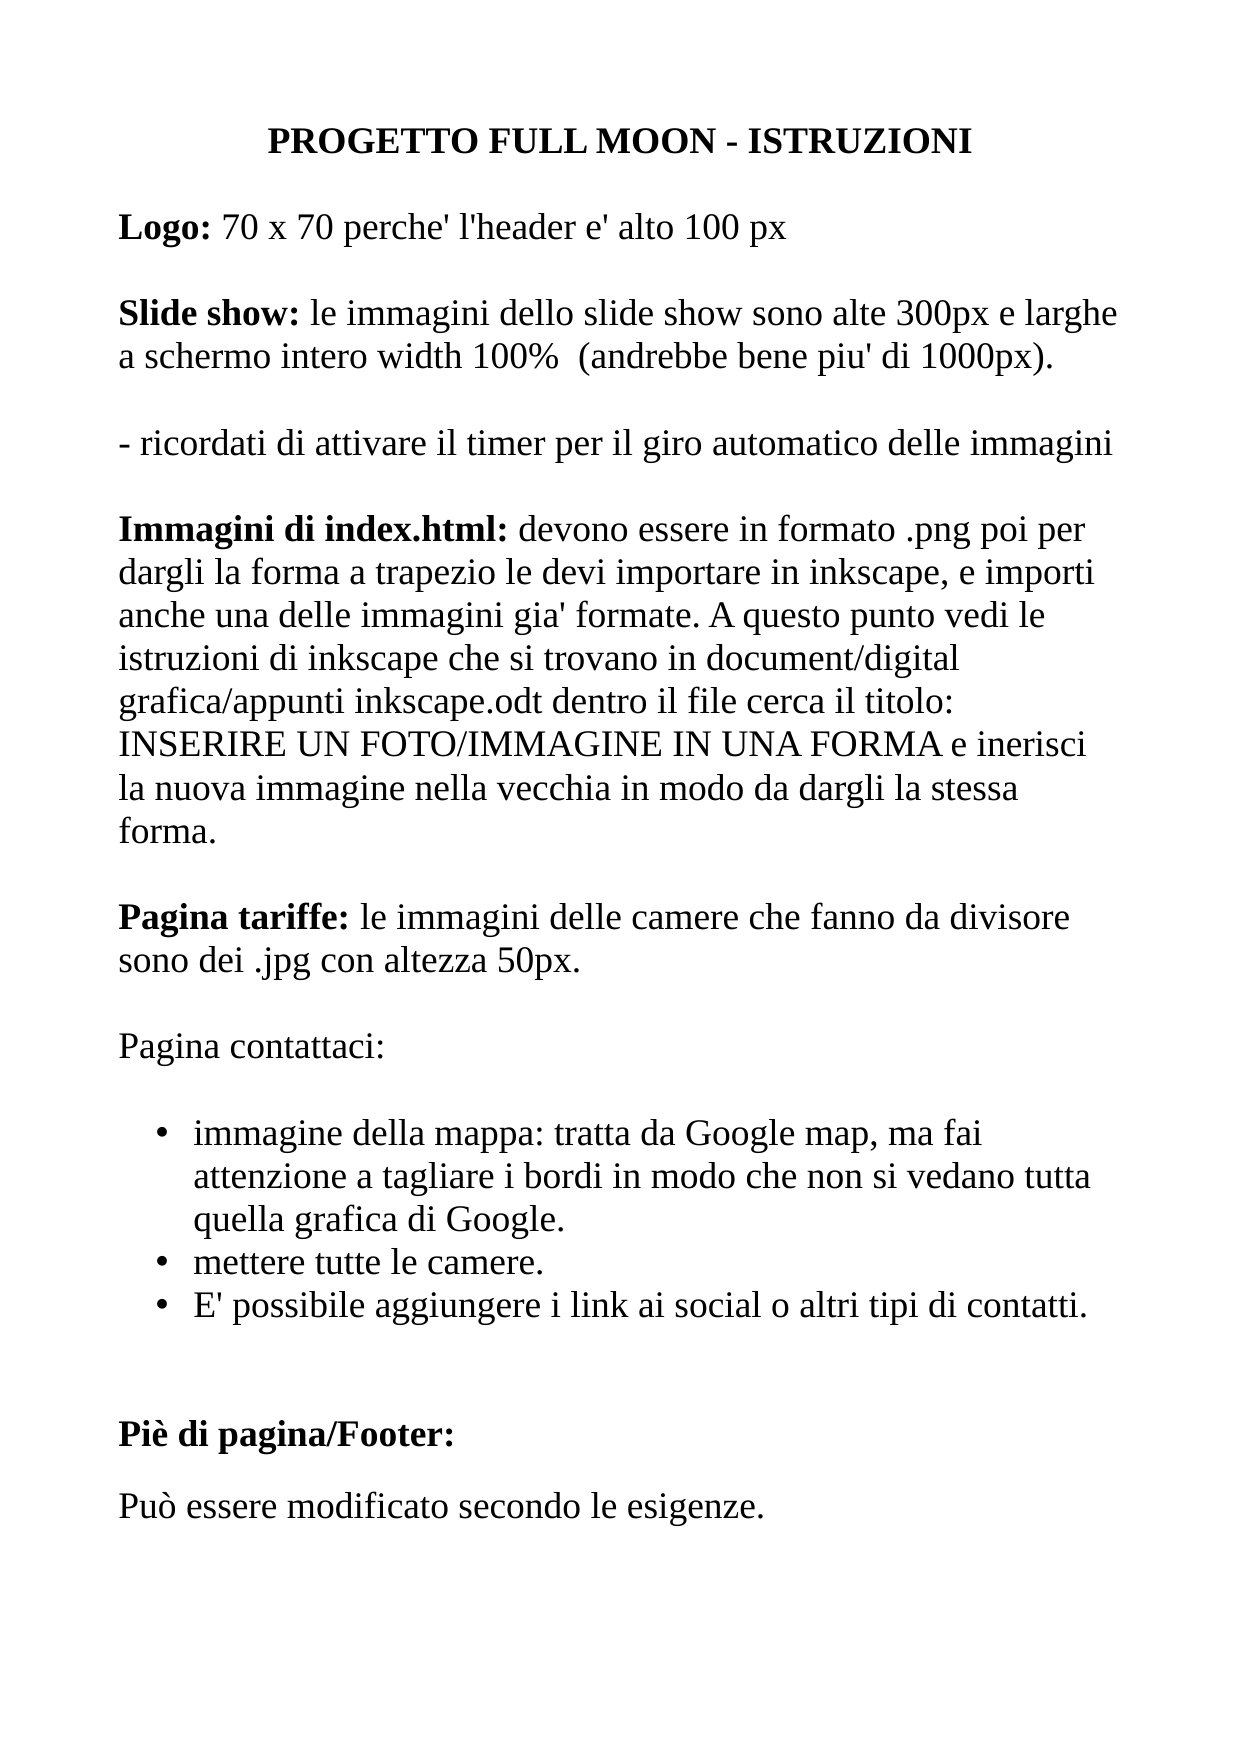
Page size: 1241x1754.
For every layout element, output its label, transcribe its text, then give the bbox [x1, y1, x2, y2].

text Slide show: le immagini dello slide show sono alte 300px e larghe a schermo intero width 100% (andrebbe bene piu' di 1000px). [118, 291, 1122, 377]
text Logo: 70 x 70 perche' l'header e' alto 100 px [118, 204, 1122, 247]
text Pagina contattaci: [118, 1024, 1122, 1067]
text - ricordati di attivare il timer per il giro automatico delle immagini [118, 420, 1122, 463]
list immagine della mappa: tratta da Google map, ma fai attenzione a tagliare i bordi in modo che non si vedano tutta quella grafica di Google. [156, 1110, 1122, 1239]
text Piè di pagina/Footer: [118, 1412, 1122, 1455]
text Immagini di index.html: devono essere in formato .png poi per dargli la forma a trapezio le devi importare in inkscape, e importi anche una delle immagini gia' formate. A questo punto vedi le istruzioni di inkscape che si trovano in document/digital grafica/appunti inkscape.odt dentro il file cerca il titolo: INSERIRE UN FOTO/IMMAGINE IN UNA FORMA e inerisci la nuova immagine nella vecchia in modo da dargli la stessa forma. [118, 506, 1122, 851]
list E' possibile aggiungere i link ai social o altri tipi di contatti. [156, 1282, 1122, 1326]
text Pagina tariffe: le immagini delle camere che fanno da divisore sono dei .jpg con altezza 50px. [118, 894, 1122, 981]
text PROGETTO FULL MOON - ISTRUZIONI [118, 118, 1122, 161]
text Può essere modificato secondo le esigenze. [118, 1484, 1122, 1527]
list mettere tutte le camere. [156, 1239, 1122, 1282]
